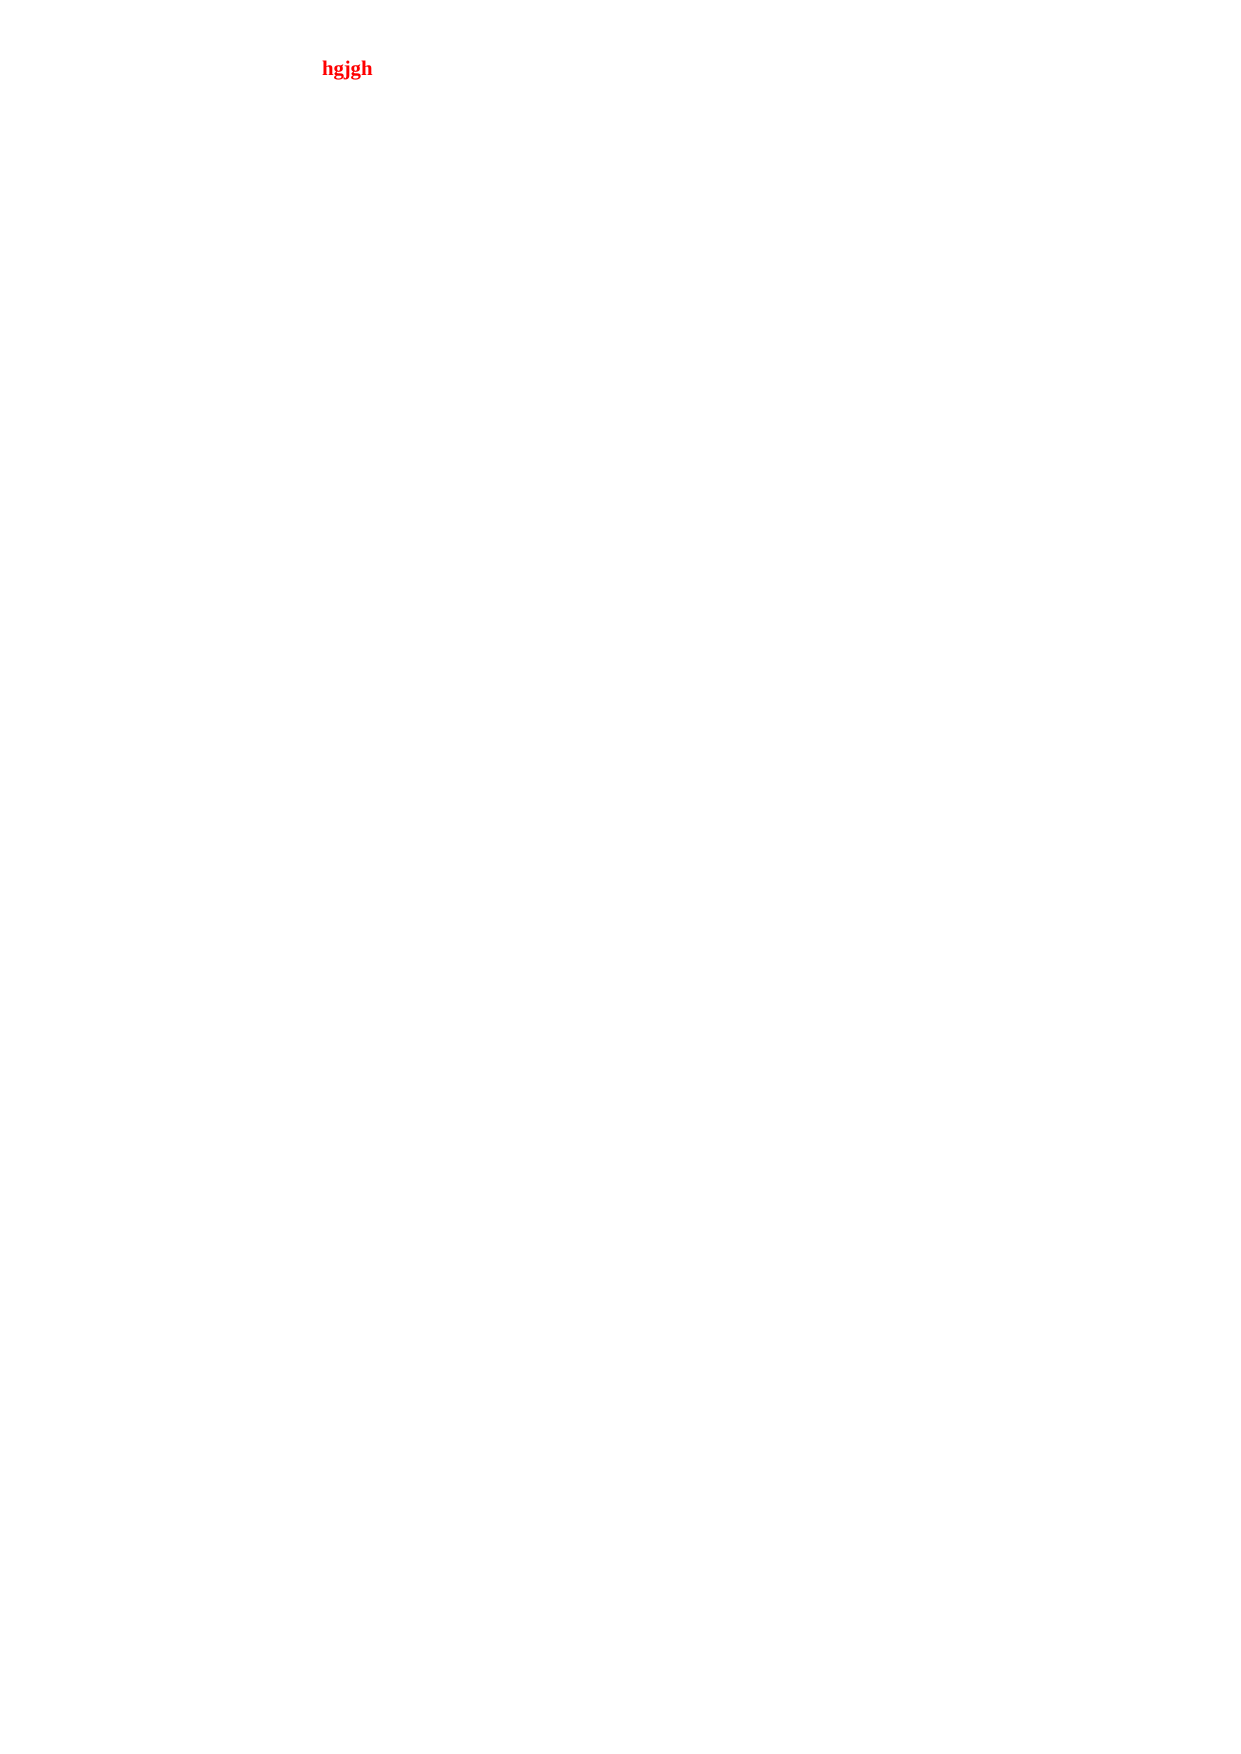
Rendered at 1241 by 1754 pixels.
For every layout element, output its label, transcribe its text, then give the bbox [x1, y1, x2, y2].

text hgjgh [93, 56, 601, 80]
